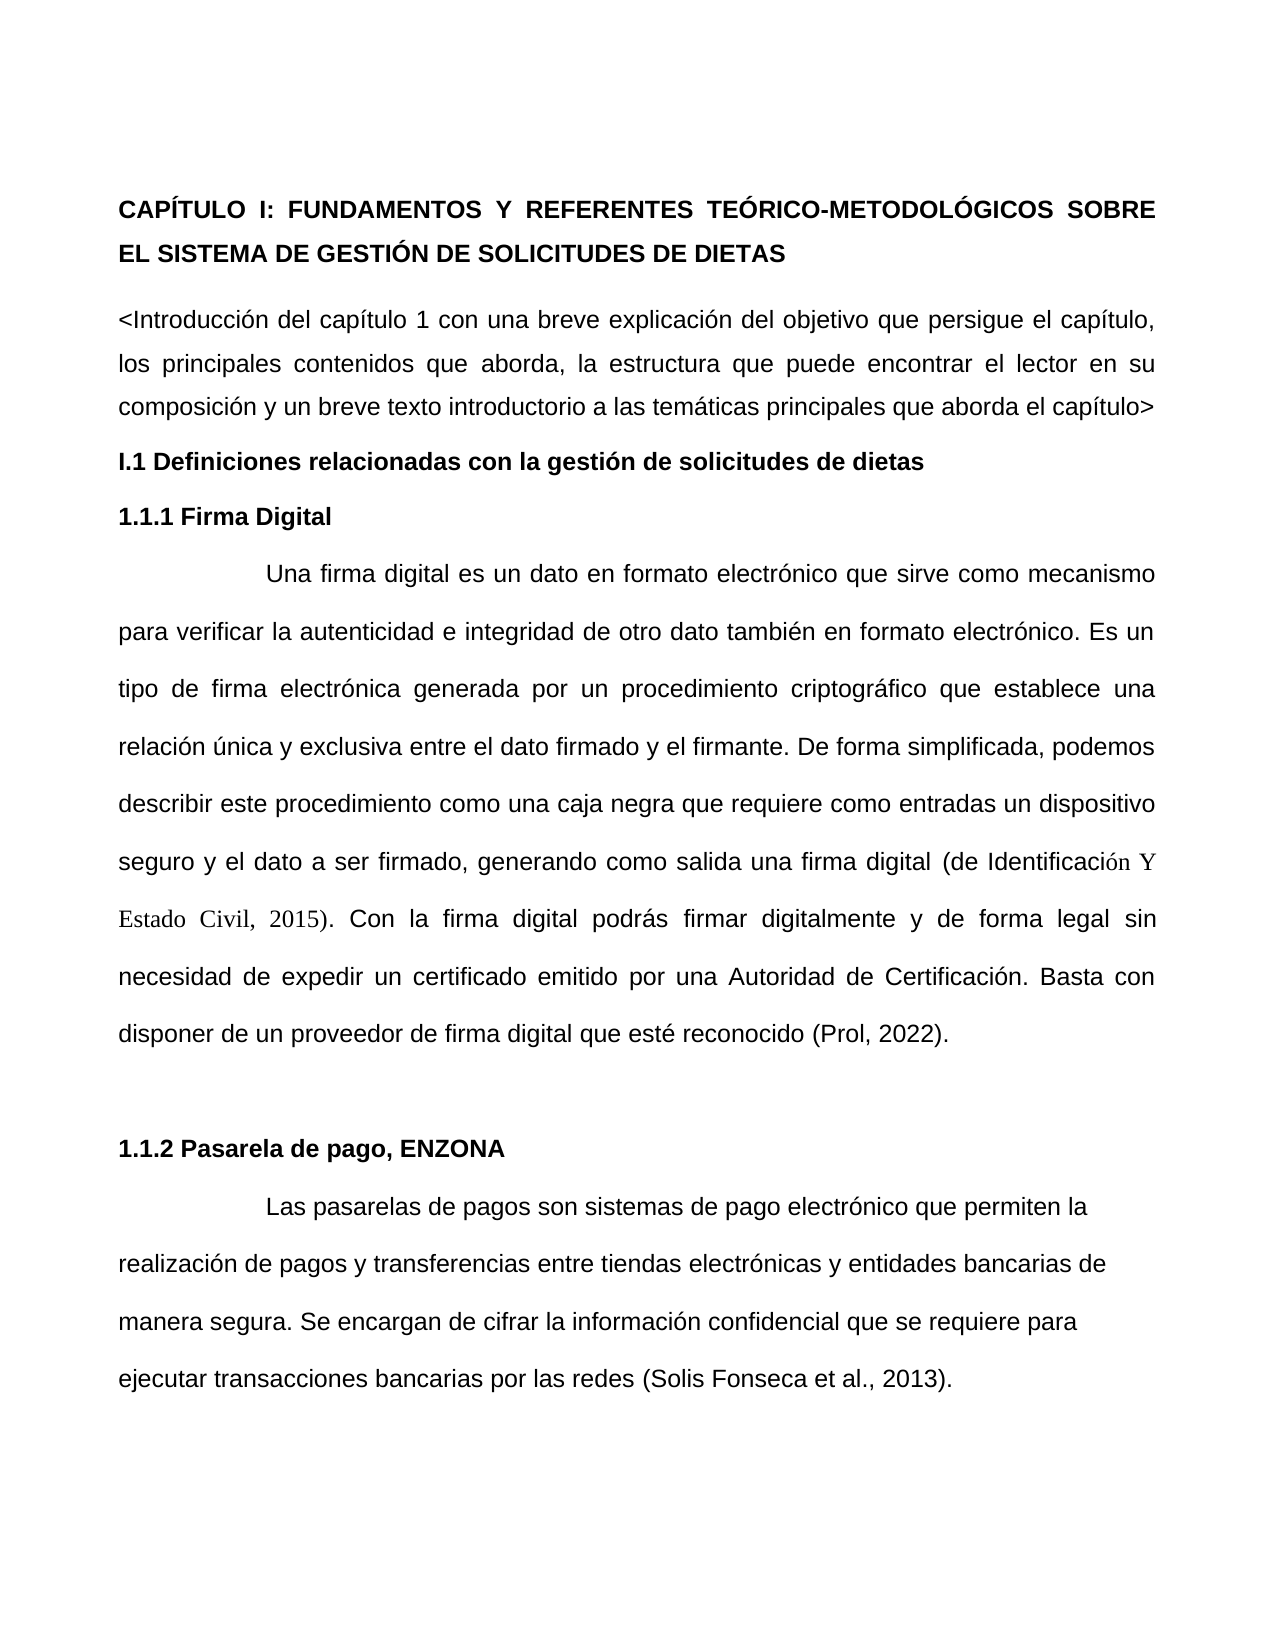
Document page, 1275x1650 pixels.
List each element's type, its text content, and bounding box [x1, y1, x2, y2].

text Una firma digital es un dato en formato electrónico que sirve como mecanismo para verificar la autenticidad e integridad de otro dato también en formato electrónico. Es un tipo de firma electrónica generada por un procedimiento criptográfico que establece una relación única y exclusiva entre el dato firmado y el firmante. De forma simplificada, podemos describir este procedimiento como una caja negra que requiere como entradas un dispositivo seguro y el dato a ser firmado, generando como salida una firma digital (de Identificación Y Estado Civil, 2015). Con la firma digital podrás firmar digitalmente y de forma legal sin necesidad de expedir un certificado emitido por una Autoridad de Certificación. Basta con disponer de un proveedor de firma digital que esté reconocido (Prol, 2022). [118, 559, 1157, 1048]
text 1.1.1 Firma Digital [118, 501, 1157, 530]
text 1.1.2 Pasarela de pago, ENZONA [118, 1134, 1157, 1163]
subtitle I.1 Definiciones relacionadas con la gestión de solicitudes de dietas [118, 447, 1157, 475]
text Las pasarelas de pagos son sistemas de pago electrónico que permiten la realización de pagos y transferencias entre tiendas electrónicas y entidades bancarias de manera segura. Se encargan de cifrar la información confidencial que se requiere para ejecutar transacciones bancarias por las redes (Solis Fonseca et al., 2013). [118, 1192, 1157, 1393]
subtitle CAPÍTULO I: Fundamentos y referentes teórico-metodológicos sobre el Sistema de Gestión de Solicitudes de Dietas [118, 196, 1157, 267]
text <Introducción del capítulo 1 con una breve explicación del objetivo que persigue el capítulo, los principales contenidos que aborda, la estructura que puede encontrar el lector en su composición y un breve texto introductorio a las temáticas principales que aborda el capítulo> [118, 305, 1157, 420]
